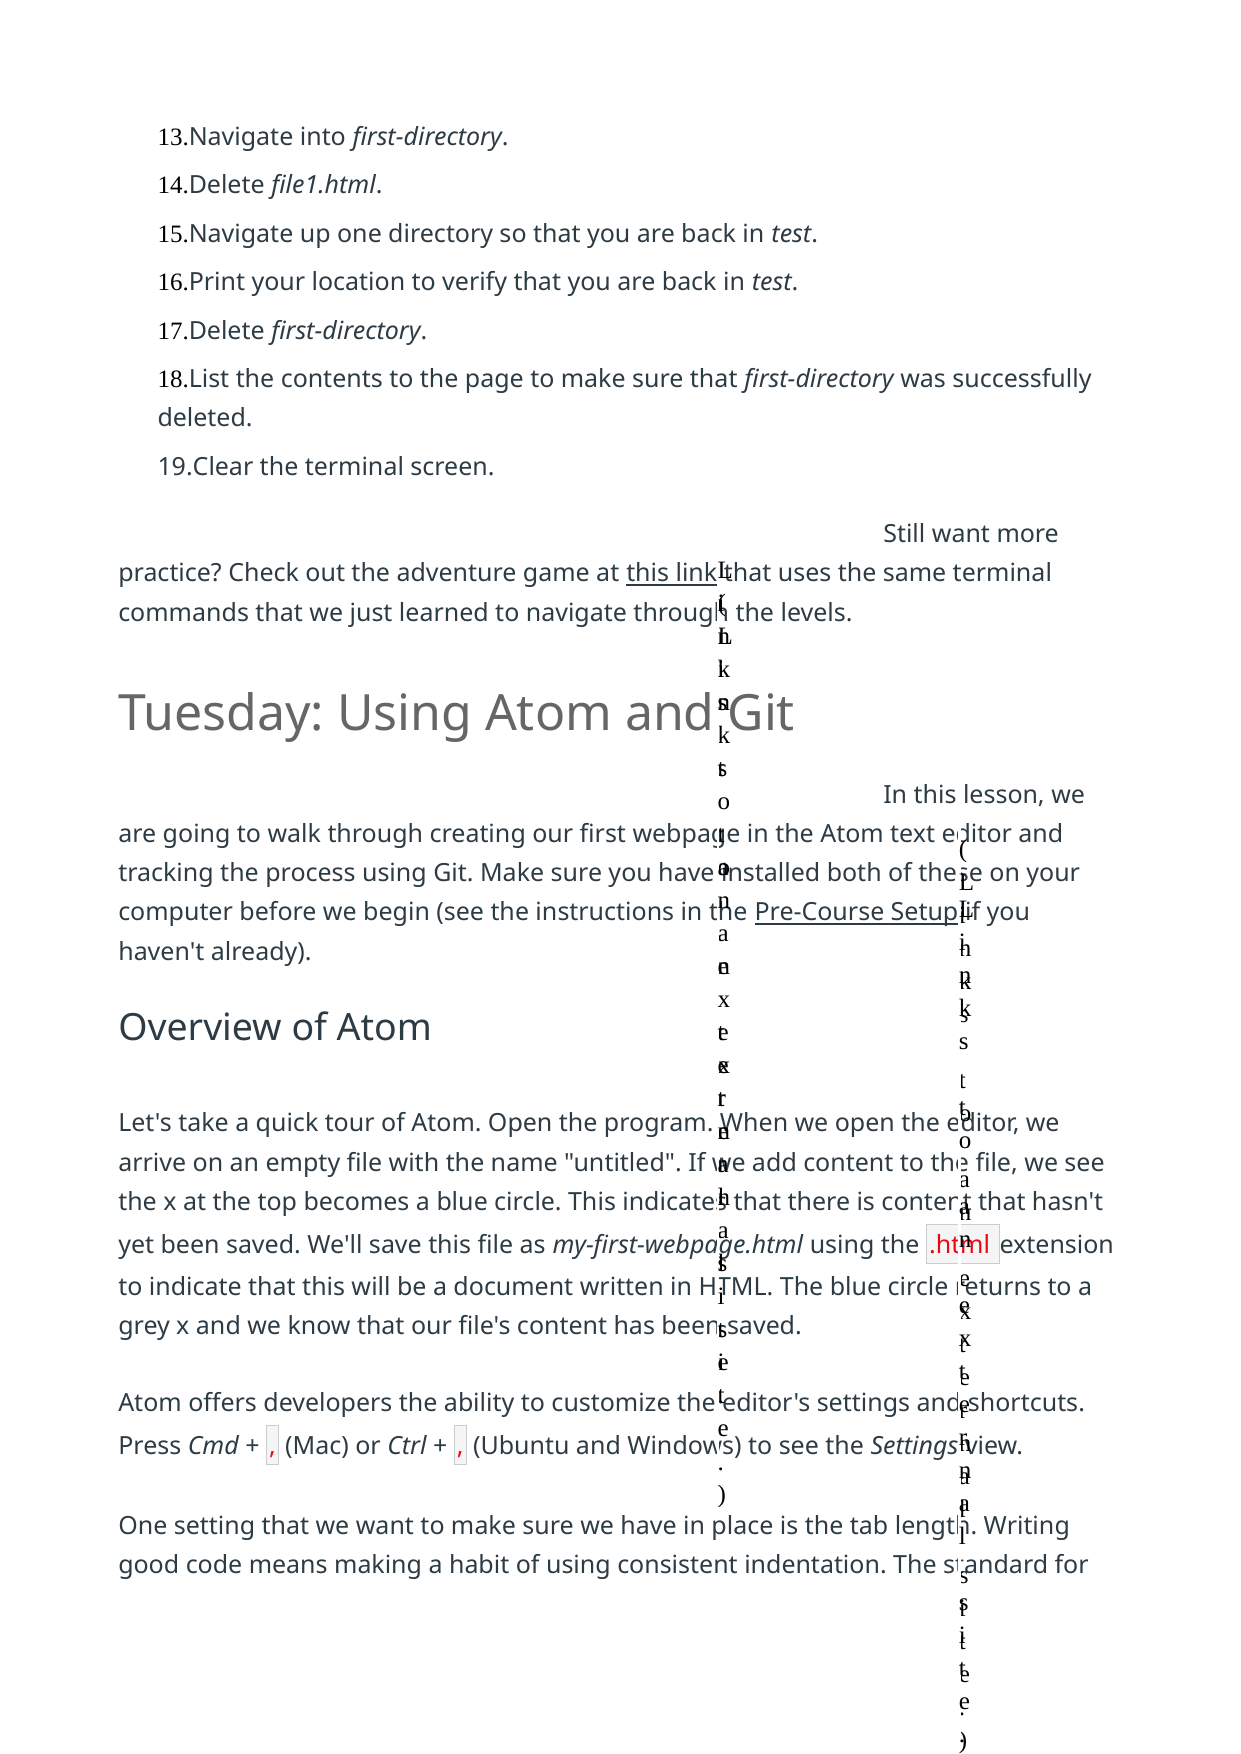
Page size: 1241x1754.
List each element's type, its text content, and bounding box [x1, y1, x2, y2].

list Clear the terminal screen. [118, 448, 1122, 483]
list Navigate up one directory so that you are back in test. [118, 215, 1122, 249]
text One setting that we want to make sure we have in place is the tab length. Writing good code means making a habit of using consistent indentation. The standard for indenting lines of code is 2 spaces. We have confirmed that this is set to 2. So, rather than hitting the space bar twice, we can use the tab key for indentation. [118, 1508, 958, 1581]
subtitle Overview of Atom [961, 1000, 1122, 1051]
list Navigate into first-directory. [118, 118, 1122, 152]
text Atom offers developers the ability to customize the editor's settings and shortcuts. Press Cmd + , (Mac) or Ctrl + , (Ubuntu and Windows) to see the Settings view. [118, 1384, 717, 1464]
text One setting that we want to make sure we have in place is the tab length. Writing good code means making a habit of using consistent indentation. The standard for indenting lines of code is 2 spaces. We have confirmed that this is set to 2. So, rather than hitting the space bar twice, we can use the tab key for indentation. [961, 1508, 1122, 1581]
subtitle Tuesday: Using Atom and Git [118, 677, 717, 745]
text Let's take a quick tour of Atom. Open the program. When we open the editor, we arrive on an empty file with the name "untitled". If we add content to the file, we see the x at the top becomes a blue circle. This indicates that there is content that hasn't yet been saved. We'll save this file as my-first-webpage.html using the .html extension to indicate that this will be a document written in HTML. The blue circle returns to a grey x and we know that our file's content has been saved. [961, 1105, 1122, 1342]
list Delete file1.html. [118, 167, 1122, 201]
text In this lesson, we are going to walk through creating our first webpage in the Atom text editor and tracking the process using Git. Make sure you have installed both of these on your computer before we begin (see the instructions in the Pre-Course Setup if you haven't already). [719, 776, 1122, 967]
text Let's take a quick tour of Atom. Open the program. When we open the editor, we arrive on an empty file with the name "untitled". If we add content to the file, we see the x at the top becomes a blue circle. This indicates that there is content that hasn't yet been saved. We'll save this file as my-first-webpage.html using the .html extension to indicate that this will be a document written in HTML. The blue circle returns to a grey x and we know that our file's content has been saved. [118, 1105, 717, 1342]
text Still want more practice? Check out the adventure game at this link that uses the same terminal commands that we just learned to navigate through the levels. [118, 516, 1122, 628]
text Let's take a quick tour of Atom. Open the program. When we open the editor, we arrive on an empty file with the name "untitled". If we add content to the file, we see the x at the top becomes a blue circle. This indicates that there is content that hasn't yet been saved. We'll save this file as my-first-webpage.html using the .html extension to indicate that this will be a document written in HTML. The blue circle returns to a grey x and we know that our file's content has been saved. [719, 1105, 958, 1342]
subtitle Overview of Atom [118, 1000, 717, 1051]
list Delete first-directory. [118, 312, 1122, 346]
list List the contents to the page to make sure that first-directory was successfully deleted. [118, 361, 1122, 434]
list Print your location to verify that you are back in test. [118, 264, 1122, 298]
subtitle Tuesday: Using Atom and Git [719, 677, 1122, 745]
text Atom offers developers the ability to customize the editor's settings and shortcuts. Press Cmd + , (Mac) or Ctrl + , (Ubuntu and Windows) to see the Settings view. [961, 1384, 1122, 1464]
text In this lesson, we are going to walk through creating our first webpage in the Atom text editor and tracking the process using Git. Make sure you have installed both of these on your computer before we begin (see the instructions in the Pre-Course Setup if you haven't already). [118, 776, 717, 967]
subtitle Overview of Atom [719, 1000, 958, 1051]
text Atom offers developers the ability to customize the editor's settings and shortcuts. Press Cmd + , (Mac) or Ctrl + , (Ubuntu and Windows) to see the Settings view. [719, 1384, 958, 1464]
